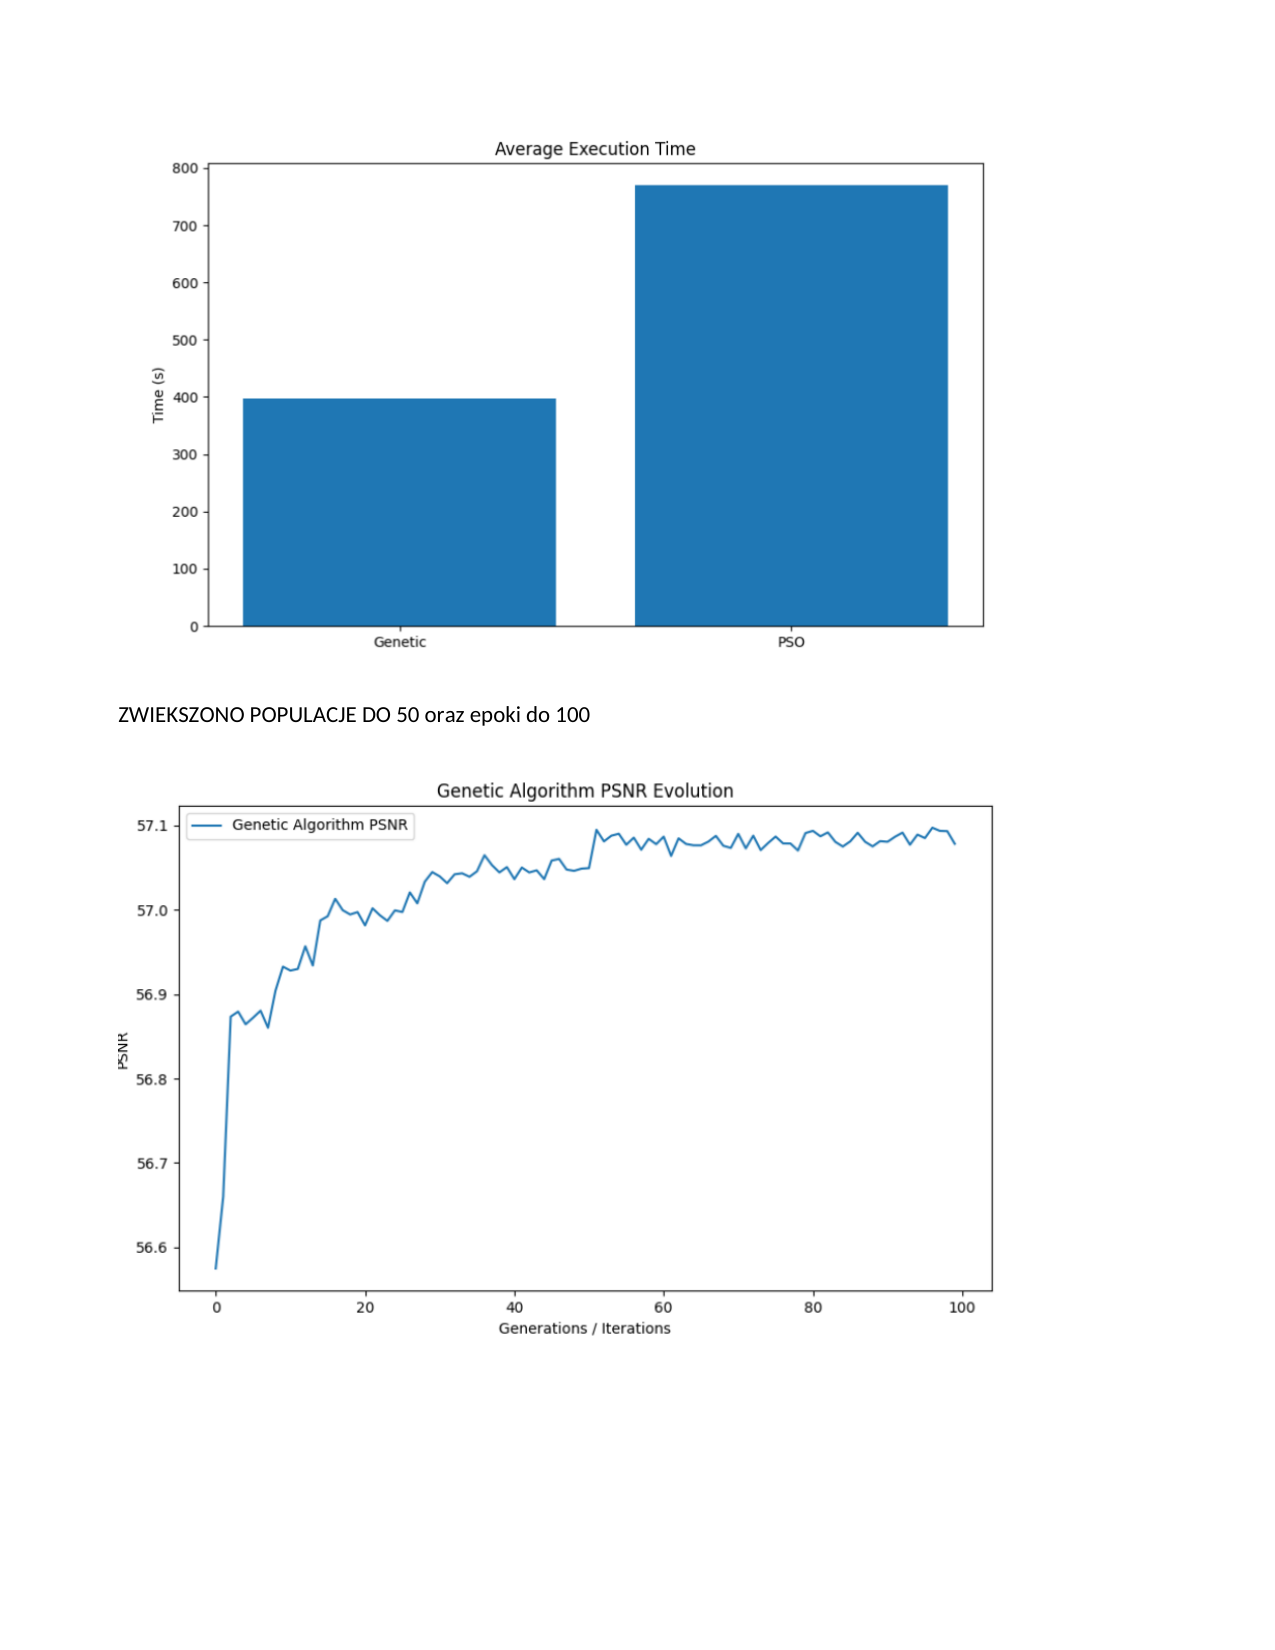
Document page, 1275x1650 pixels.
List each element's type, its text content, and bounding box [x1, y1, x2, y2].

text ZWIEKSZONO POPULACJE DO 50 oraz epoki do 100 [118, 700, 1157, 728]
